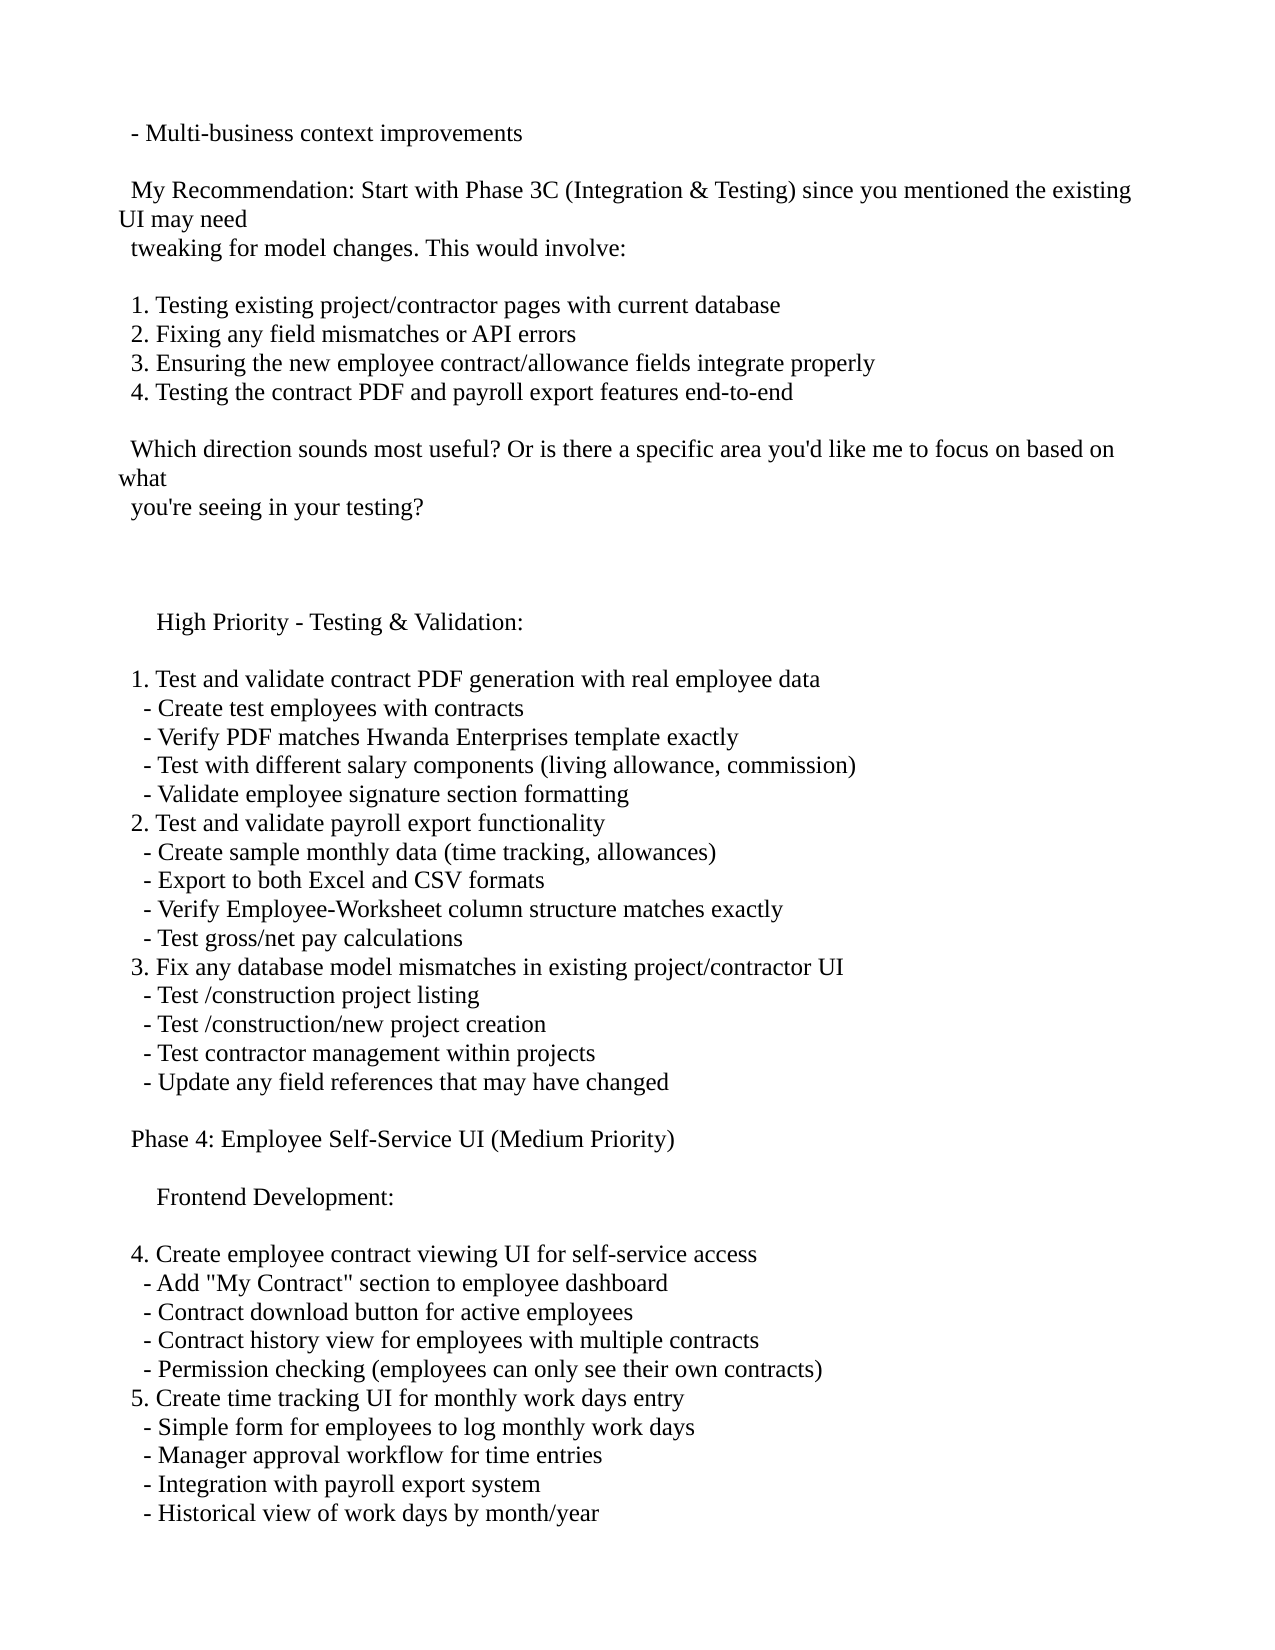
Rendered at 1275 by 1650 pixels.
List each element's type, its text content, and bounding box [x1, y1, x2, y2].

text - Update any field references that may have changed [118, 1067, 1157, 1096]
text - Validate employee signature section formatting [118, 779, 1157, 808]
text 4. Create employee contract viewing UI for self-service access [118, 1239, 1157, 1268]
text Phase 4: Employee Self-Service UI (Medium Priority) [118, 1124, 1157, 1153]
text 3. Ensuring the new employee contract/allowance fields integrate properly [118, 348, 1157, 377]
text - Create test employees with contracts [118, 693, 1157, 722]
text tweaking for model changes. This would involve: [118, 233, 1157, 262]
text 1. Testing existing project/contractor pages with current database [118, 291, 1157, 319]
text 🔄 Frontend Development: [118, 1182, 1157, 1211]
text - Integration with payroll export system [118, 1469, 1157, 1498]
text My Recommendation: Start with Phase 3C (Integration & Testing) since you mentioned the existing UI may need [118, 176, 1157, 233]
text you're seeing in your testing? [118, 492, 1157, 521]
text - Add "My Contract" section to employee dashboard [118, 1268, 1157, 1297]
text - Contract history view for employees with multiple contracts [118, 1326, 1157, 1354]
text - Export to both Excel and CSV formats [118, 866, 1157, 894]
text 2. Test and validate payroll export functionality [118, 808, 1157, 837]
text - Contract download button for active employees [118, 1297, 1157, 1326]
text - Test gross/net pay calculations [118, 923, 1157, 952]
text - Test contractor management within projects [118, 1038, 1157, 1067]
text - Permission checking (employees can only see their own contracts) [118, 1354, 1157, 1383]
text - Verify PDF matches Hwanda Enterprises template exactly [118, 722, 1157, 751]
text 4. Testing the contract PDF and payroll export features end-to-end [118, 377, 1157, 406]
text 3. Fix any database model mismatches in existing project/contractor UI [118, 952, 1157, 981]
text - Test with different salary components (living allowance, commission) [118, 751, 1157, 779]
text Which direction sounds most useful? Or is there a specific area you'd like me to focus on based on what [118, 434, 1157, 492]
text - Test /construction project listing [118, 981, 1157, 1009]
text 5. Create time tracking UI for monthly work days entry [118, 1383, 1157, 1412]
text - Test /construction/new project creation [118, 1009, 1157, 1038]
text - Simple form for employees to log monthly work days [118, 1412, 1157, 1441]
text 🔄 High Priority - Testing & Validation: [118, 607, 1157, 636]
text 1. Test and validate contract PDF generation with real employee data [118, 664, 1157, 693]
text 2. Fixing any field mismatches or API errors [118, 319, 1157, 348]
text - Multi-business context improvements [118, 118, 1157, 147]
text - Create sample monthly data (time tracking, allowances) [118, 837, 1157, 866]
text - Manager approval workflow for time entries [118, 1441, 1157, 1469]
text - Verify Employee-Worksheet column structure matches exactly [118, 894, 1157, 923]
text - Historical view of work days by month/year [118, 1498, 1157, 1527]
